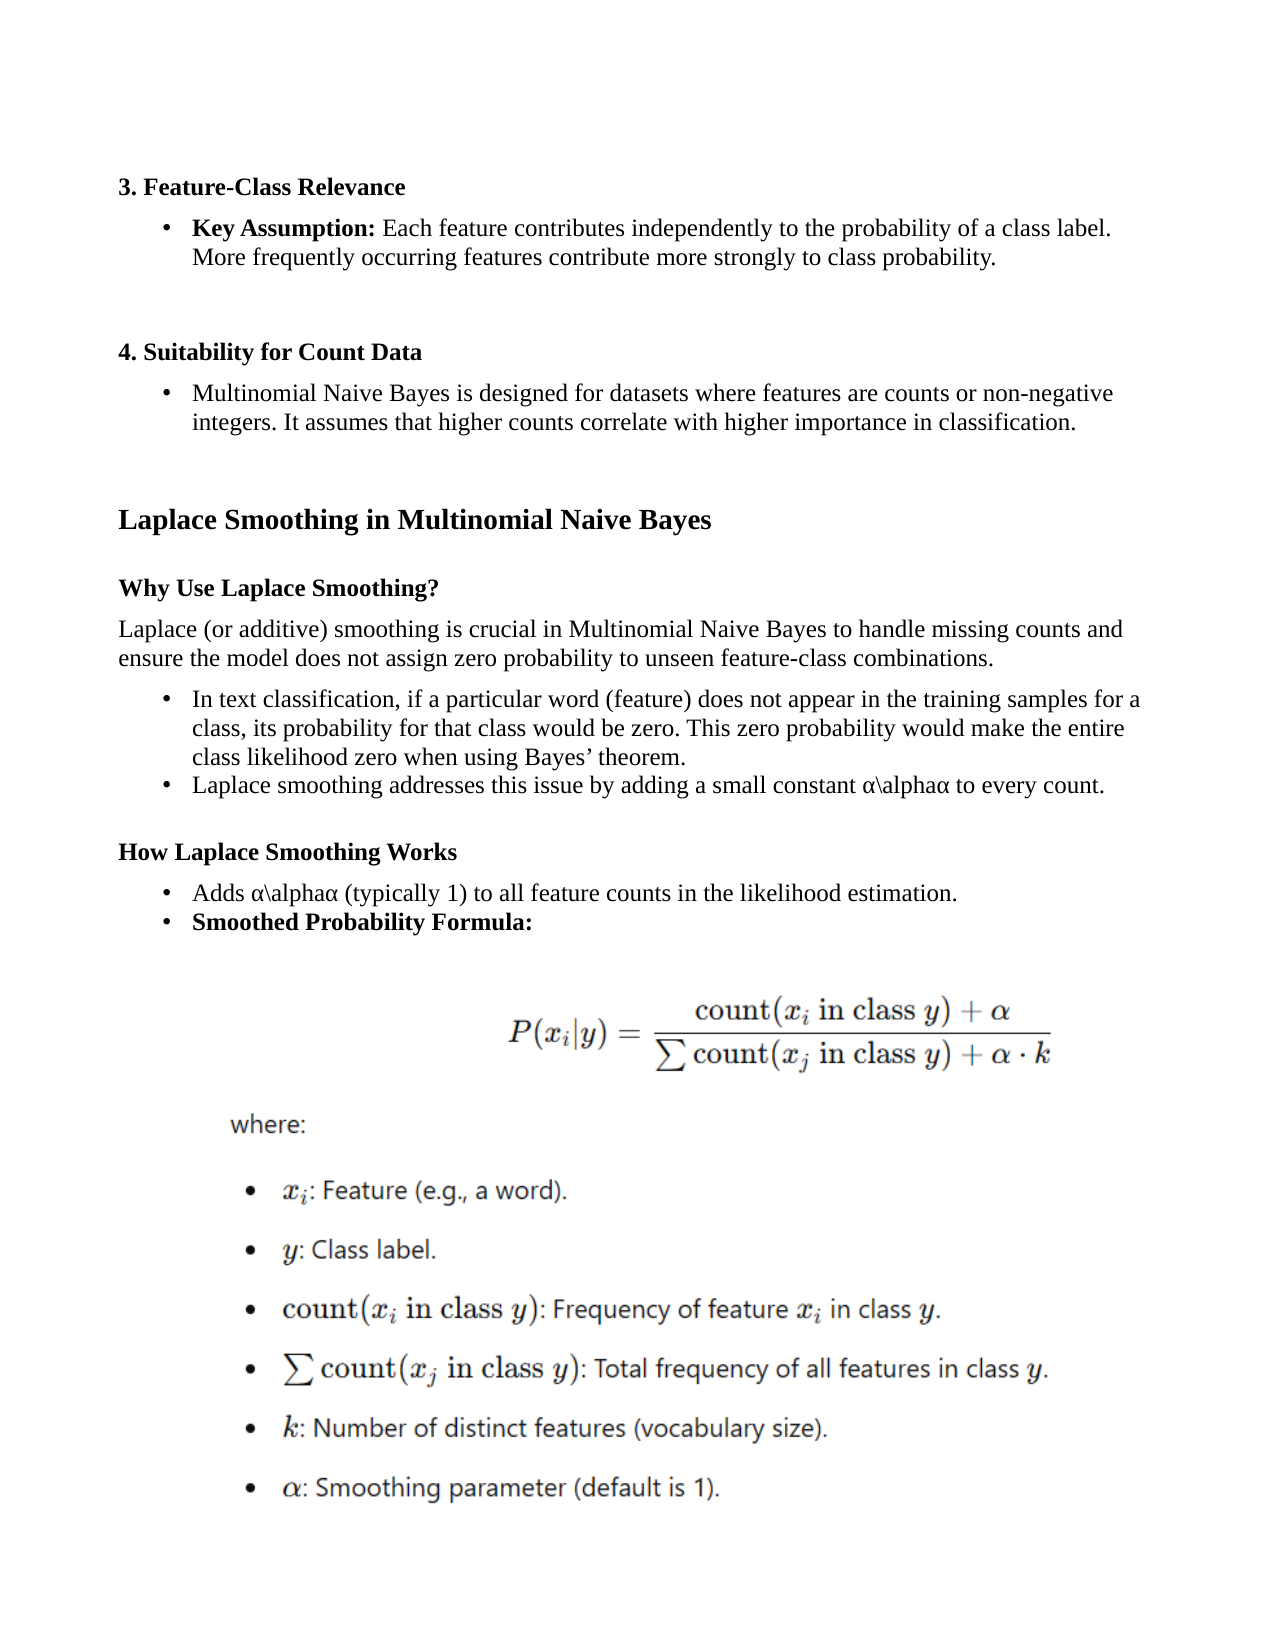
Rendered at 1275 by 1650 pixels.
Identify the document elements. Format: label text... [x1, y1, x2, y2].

text Laplace (or additive) smoothing is crucial in Multinomial Naive Bayes to handle missing counts and ensure the model does not assign zero probability to unseen feature-class combinations. [118, 614, 1157, 672]
list Adds α\alphaα (typically 1) to all feature counts in the likelihood estimation. [162, 878, 1157, 907]
picture [189, 976, 1086, 1519]
list Smoothed Probability Formula: [162, 907, 1157, 935]
subtitle 3. Feature-Class Relevance [118, 172, 1157, 201]
subtitle 4. Suitability for Count Data [118, 337, 1157, 366]
list Laplace smoothing addresses this issue by adding a small constant α\alphaα to every count. [162, 770, 1157, 799]
subtitle Laplace Smoothing in Multinomial Naive Bayes [118, 502, 1157, 535]
list In text classification, if a particular word (feature) does not appear in the training samples for a class, its probability for that class would be zero. This zero probability would make the entire class likelihood zero when using Bayes’ theorem. [162, 684, 1157, 770]
list Multinomial Naive Bayes is designed for datasets where features are counts or non-negative integers. It assumes that higher counts correlate with higher importance in classification. [162, 378, 1157, 436]
subtitle Why Use Laplace Smoothing? [118, 573, 1157, 602]
subtitle How Laplace Smoothing Works [118, 837, 1157, 865]
list Key Assumption: Each feature contributes independently to the probability of a class label. More frequently occurring features contribute more strongly to class probability. [162, 213, 1157, 271]
